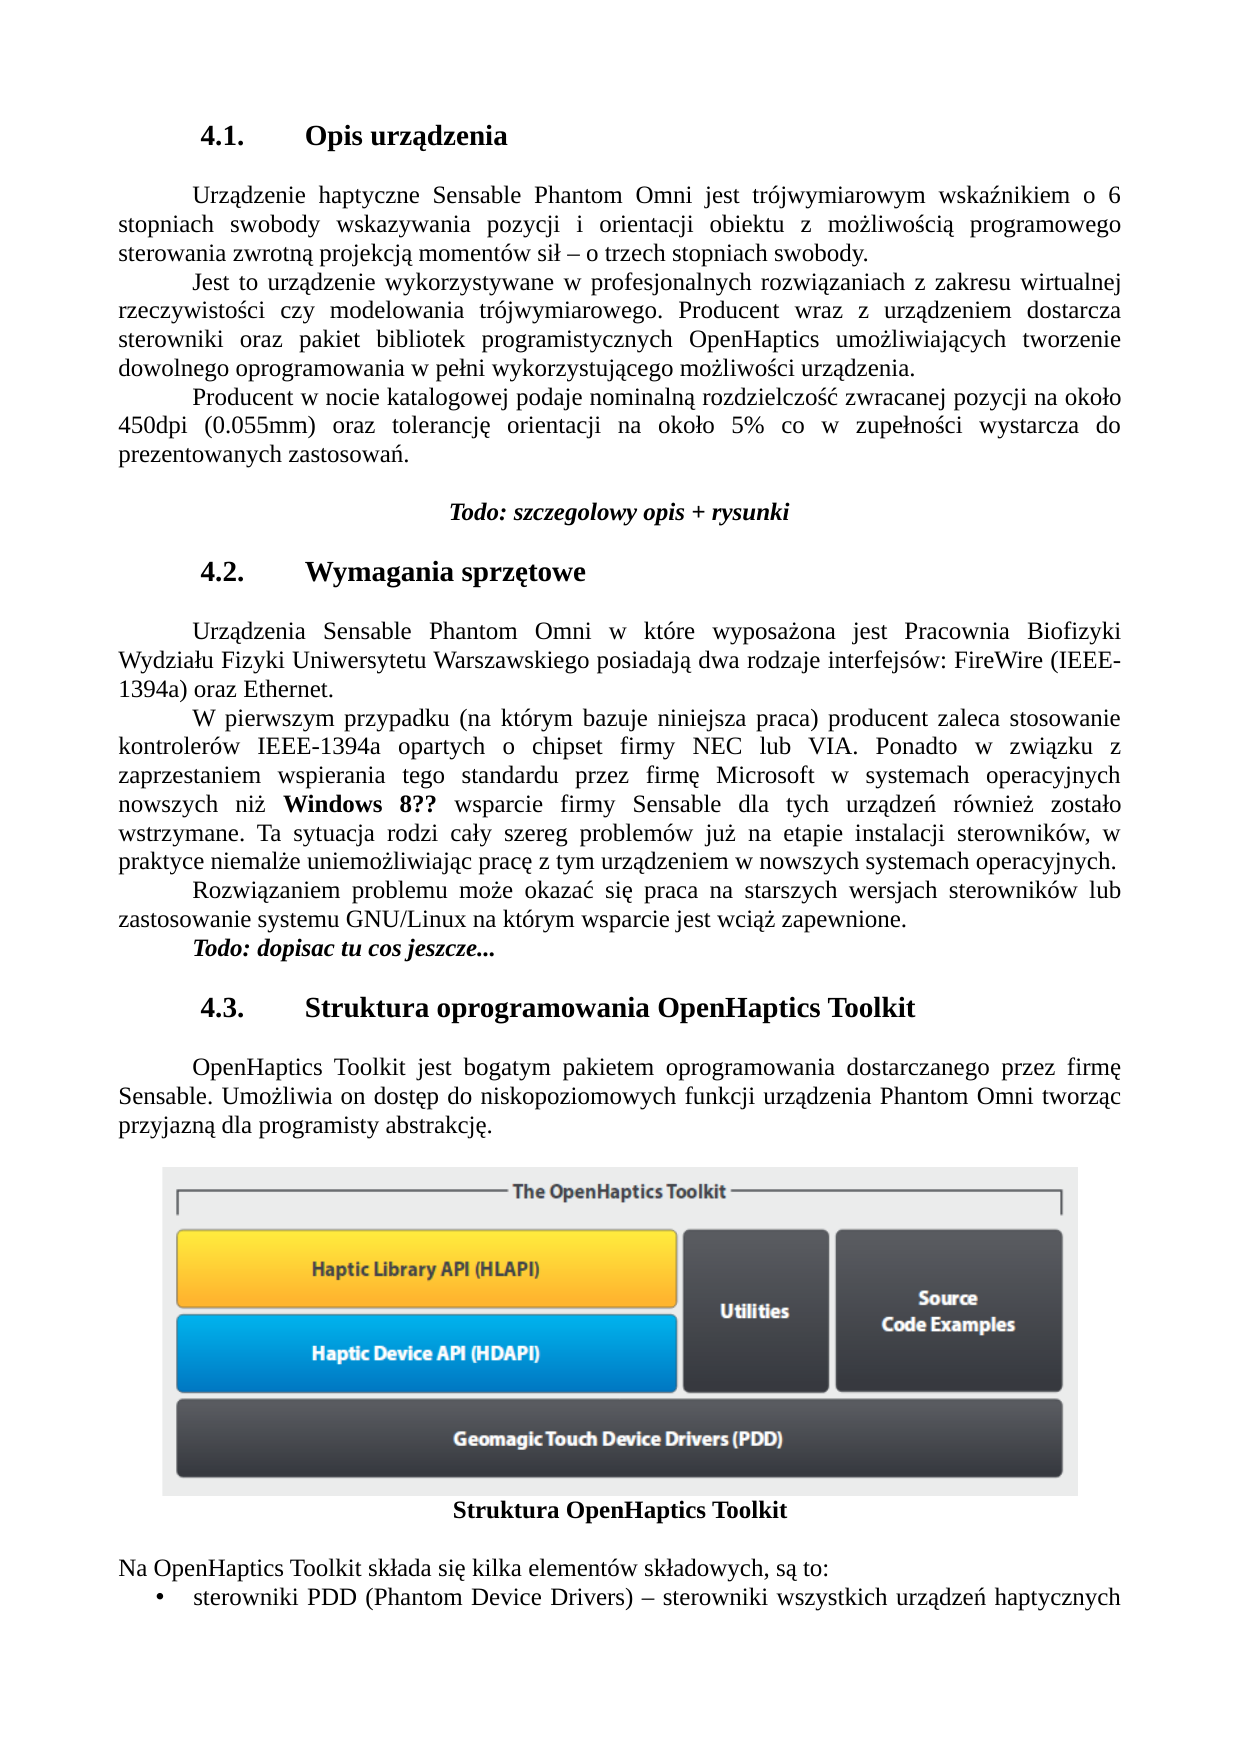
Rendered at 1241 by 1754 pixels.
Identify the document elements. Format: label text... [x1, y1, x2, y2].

picture [162, 1167, 1078, 1496]
text Urządzenie haptyczne Sensable Phantom Omni jest trójwymiarowym wskaźnikiem o 6 stopniach swobody wskazywania pozycji i orientacji obiektu z możliwością programowego sterowania zwrotną projekcją momentów sił – o trzech stopniach swobody. [118, 180, 1122, 267]
text Jest to urządzenie wykorzystywane w profesjonalnych rozwiązaniach z zakresu wirtualnej rzeczywistości czy modelowania trójwymiarowego. Producent wraz z urządzeniem dostarcza sterowniki oraz pakiet bibliotek programistycznych OpenHaptics umożliwiających tworzenie dowolnego oprogramowania w pełni wykorzystującego możliwości urządzenia. [118, 267, 1122, 382]
text Todo: szczegolowy opis + rysunki [118, 497, 1122, 525]
list Opis urządzenia [193, 118, 1122, 152]
text Rozwiązaniem problemu może okazać się praca na starszych wersjach sterowników lub zastosowanie systemu GNU/Linux na którym wsparcie jest wciąż zapewnione. [118, 875, 1122, 933]
text Urządzenia Sensable Phantom Omni w które wyposażona jest Pracownia Biofizyki Wydziału Fizyki Uniwersytetu Warszawskiego posiadają dwa rodzaje interfejsów: FireWire (IEEE-1394a) oraz Ethernet. [118, 616, 1122, 703]
text OpenHaptics Toolkit jest bogatym pakietem oprogramowania dostarczanego przez firmę Sensable. Umożliwia on dostęp do niskopoziomowych funkcji urządzenia Phantom Omni tworząc przyjazną dla programisty abstrakcję. [118, 1052, 1122, 1139]
text Struktura OpenHaptics Toolkit [118, 1167, 1122, 1524]
list Struktura oprogramowania OpenHaptics Toolkit [193, 990, 1122, 1024]
list Wymagania sprzętowe [193, 554, 1122, 588]
text Producent w nocie katalogowej podaje nominalną rozdzielczość zwracanej pozycji na około 450dpi (0.055mm) oraz tolerancję orientacji na około 5% co w zupełności wystarcza do prezentowanych zastosowań. [118, 382, 1122, 468]
list sterowniki PDD (Phantom Device Drivers) – sterowniki wszystkich urządzeń haptycznych [156, 1582, 1122, 1611]
text W pierwszym przypadku (na którym bazuje niniejsza praca) producent zaleca stosowanie kontrolerów IEEE-1394a opartych o chipset firmy NEC lub VIA. Ponadto w związku z zaprzestaniem wspierania tego standardu przez firmę Microsoft w systemach operacyjnych nowszych niż Windows 8?? wsparcie firmy Sensable dla tych urządzeń również zostało wstrzymane. Ta sytuacja rodzi cały szereg problemów już na etapie instalacji sterowników, w praktyce niemalże uniemożliwiając pracę z tym urządzeniem w nowszych systemach operacyjnych. [118, 703, 1122, 875]
text Na OpenHaptics Toolkit składa się kilka elementów składowych, są to: [118, 1553, 1122, 1582]
text Todo: dopisac tu cos jeszcze... [118, 933, 1122, 961]
